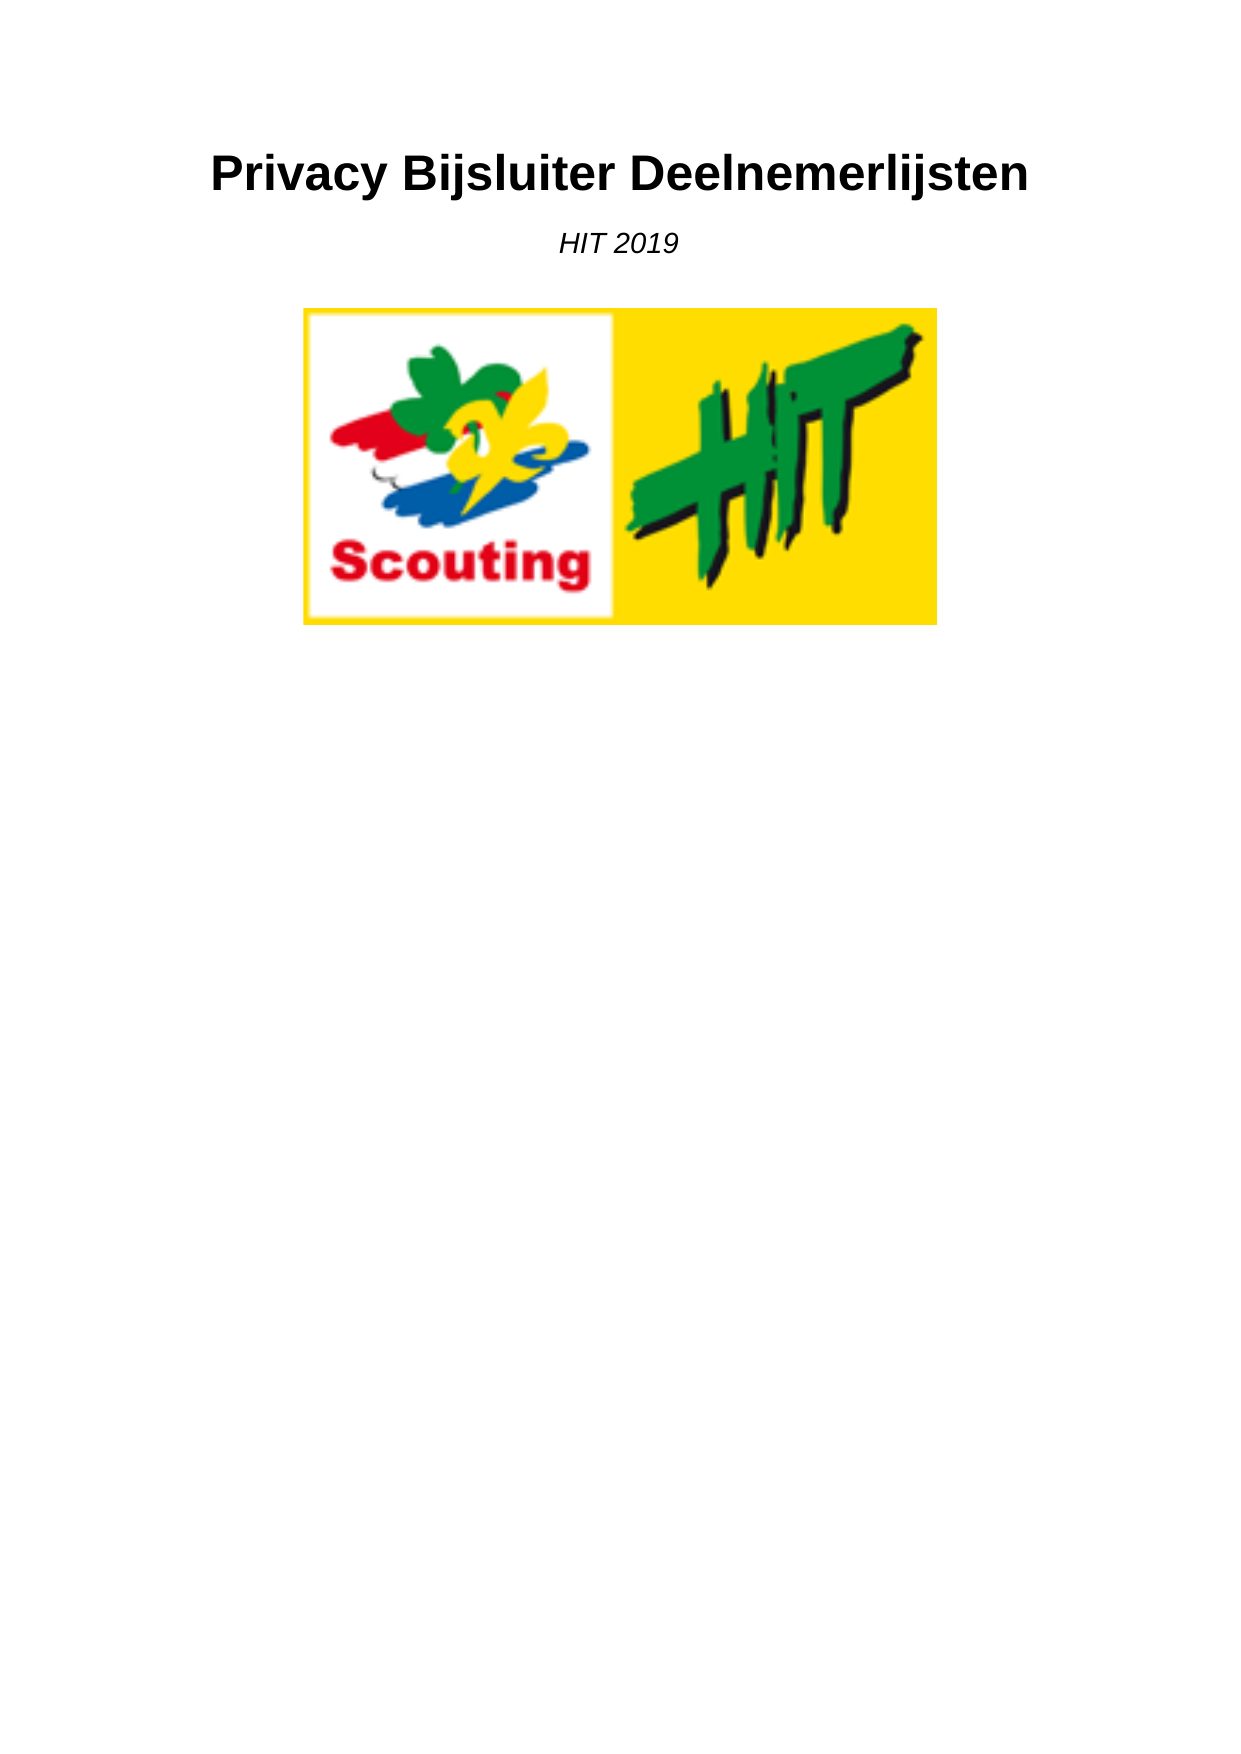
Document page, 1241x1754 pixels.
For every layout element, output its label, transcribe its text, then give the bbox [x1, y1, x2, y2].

picture [303, 308, 937, 625]
title Privacy Bijsluiter Deelnemerlijsten [118, 143, 1122, 201]
subtitle HIT 2019 [118, 226, 1122, 259]
